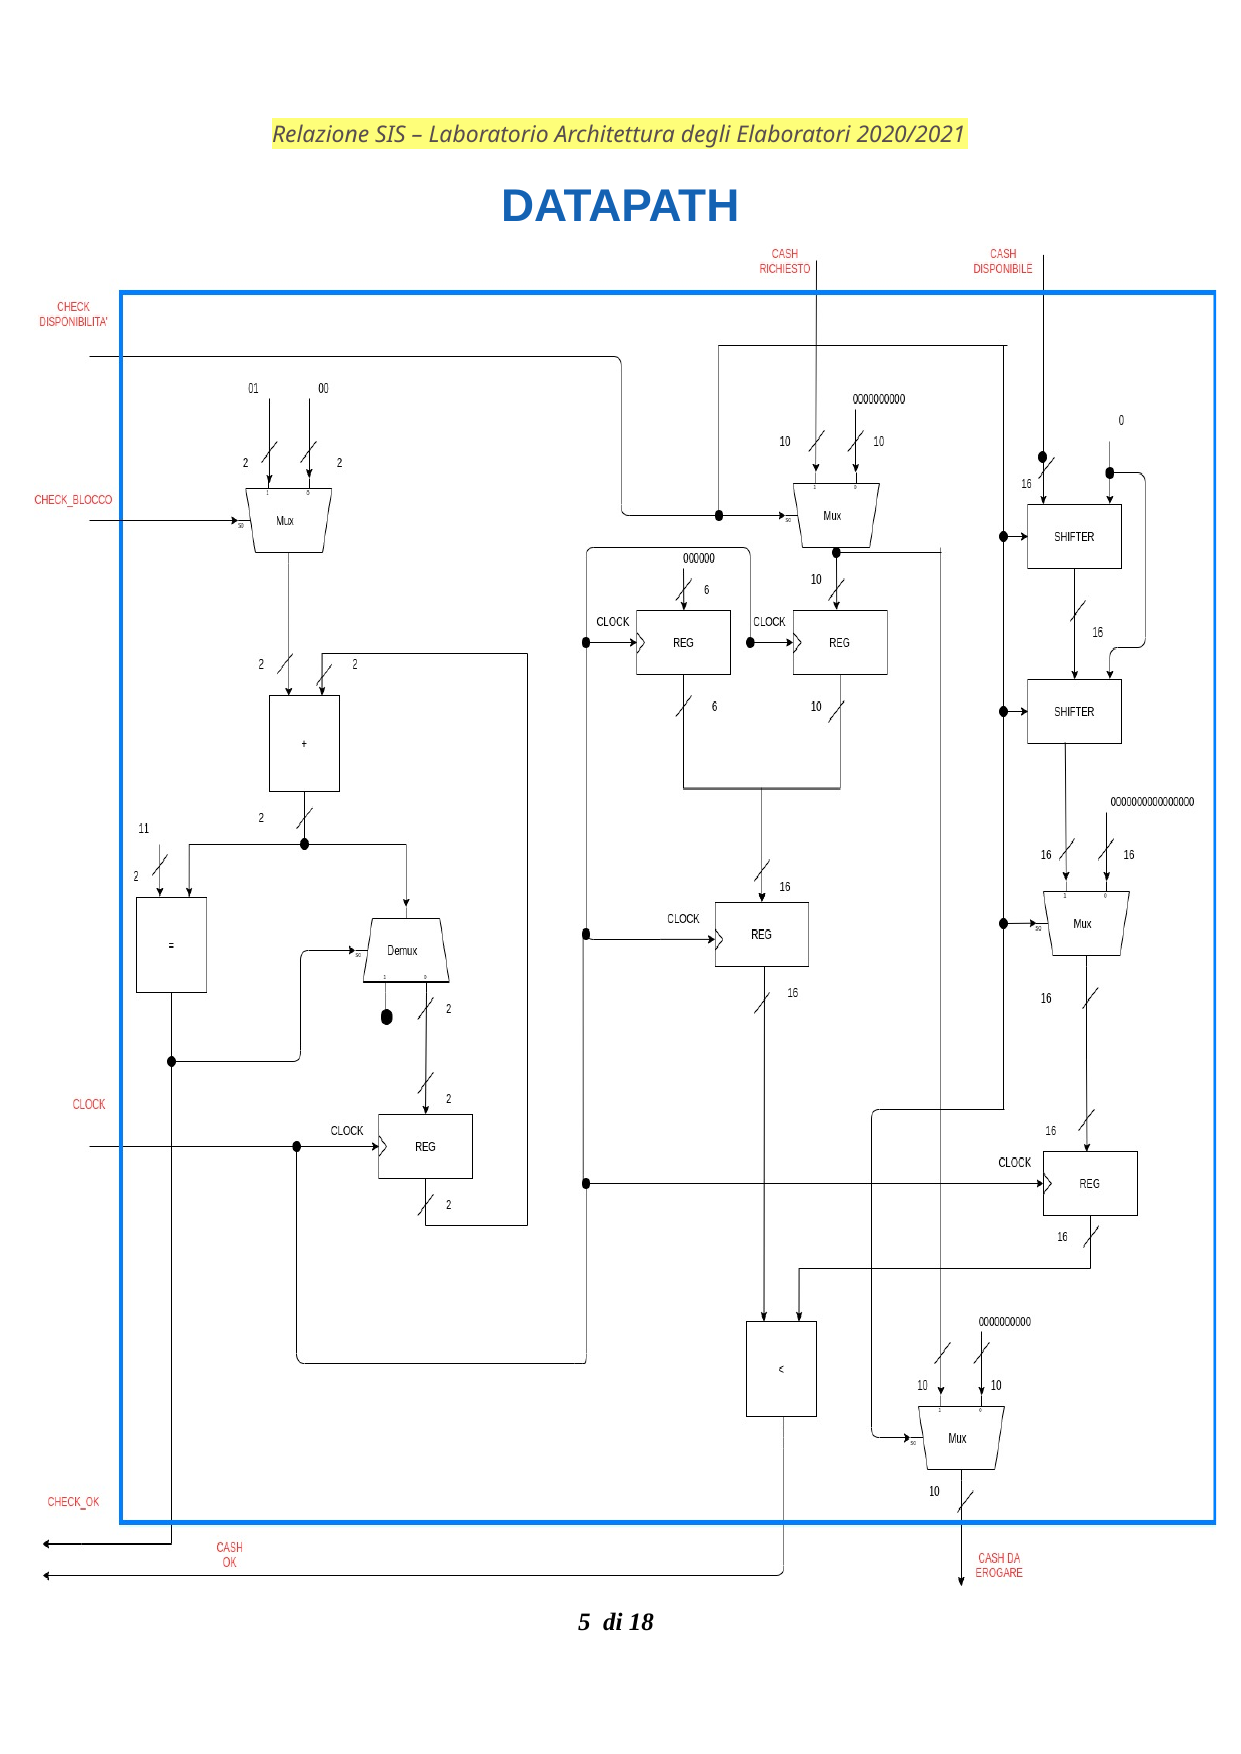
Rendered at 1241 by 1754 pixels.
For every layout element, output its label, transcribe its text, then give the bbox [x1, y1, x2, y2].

subtitle DATAPATH [118, 179, 1122, 232]
picture [34, 246, 1217, 1597]
